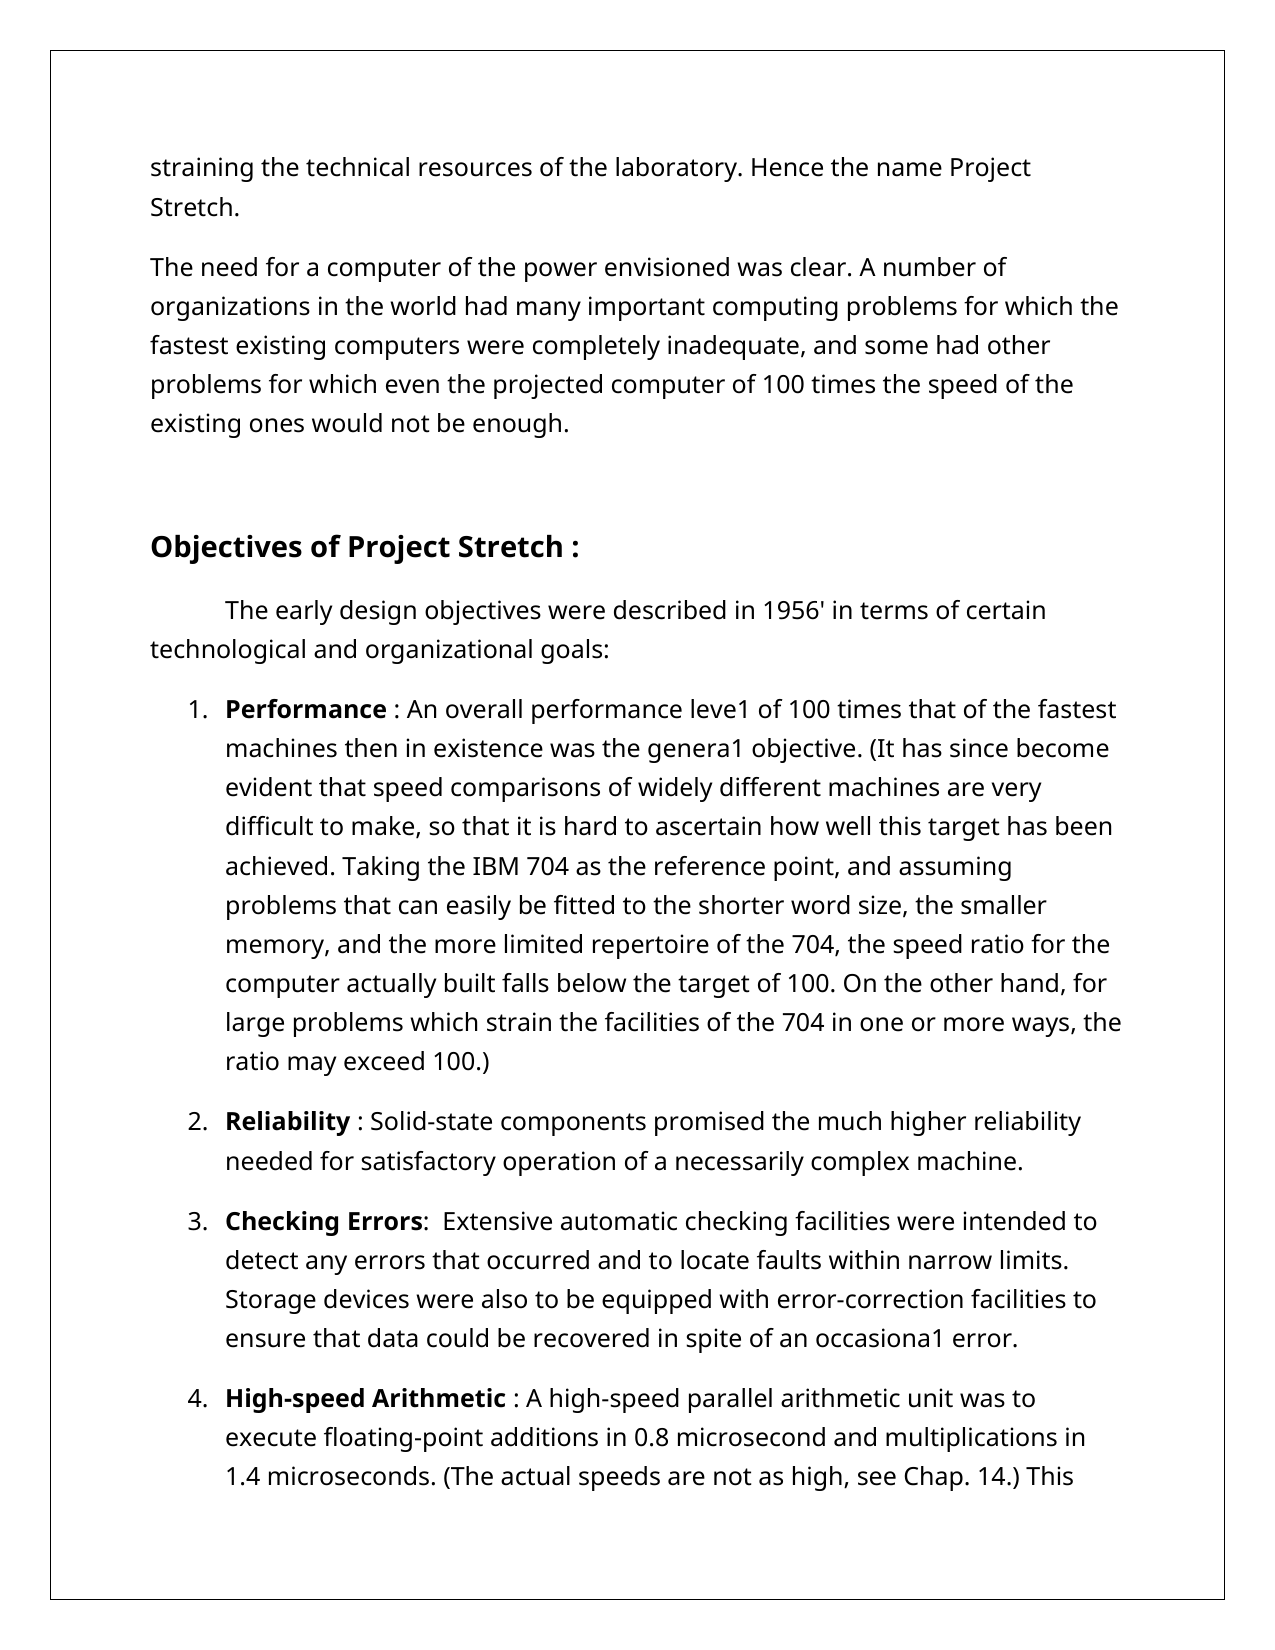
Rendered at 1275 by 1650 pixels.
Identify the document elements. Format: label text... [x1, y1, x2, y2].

text The need for a computer of the power envisioned was clear. A number of organizations in the world had many important computing problems for which the fastest existing computers were completely inadequate, and some had other problems for which even the projected computer of 100 times the speed of the existing ones would not be enough. [150, 249, 1125, 440]
list High-speed Arithmetic : A high-speed parallel arithmetic unit was to execute floating-point additions in 0.8 microsecond and multiplications in 1.4 microseconds. (The actual speeds are not as high, see Chap. 14.) This [187, 1381, 1125, 1493]
list Reliability : Solid-state components promised the much higher reliability needed for satisfactory operation of a necessarily complex machine. [187, 1104, 1125, 1177]
text The early design objectives were described in 1956' in terms of certain technological and organizational goals: [150, 592, 1125, 666]
text straining the technical resources of the laboratory. Hence the name Project Stretch. [150, 150, 1125, 223]
list Checking Errors: Extensive automatic checking facilities were intended to detect any errors that occurred and to locate faults within narrow limits. Storage devices were also to be equipped with error-correction facilities to ensure that data could be recovered in spite of an occasiona1 error. [187, 1203, 1125, 1355]
list Performance : An overall performance leve1 of 100 times that of the fastest machines then in existence was the genera1 objective. (It has since become evident that speed comparisons of widely different machines are very difficult to make, so that it is hard to ascertain how well this target has been achieved. Taking the IBM 704 as the reference point, and assuming problems that can easily be fitted to the shorter word size, the smaller memory, and the more limited repertoire of the 704, the speed ratio for the computer actually built falls below the target of 100. On the other hand, for large problems which strain the facilities of the 704 in one or more ways, the ratio may exceed 100.) [187, 691, 1125, 1078]
text Objectives of Project Stretch : [150, 526, 1125, 566]
